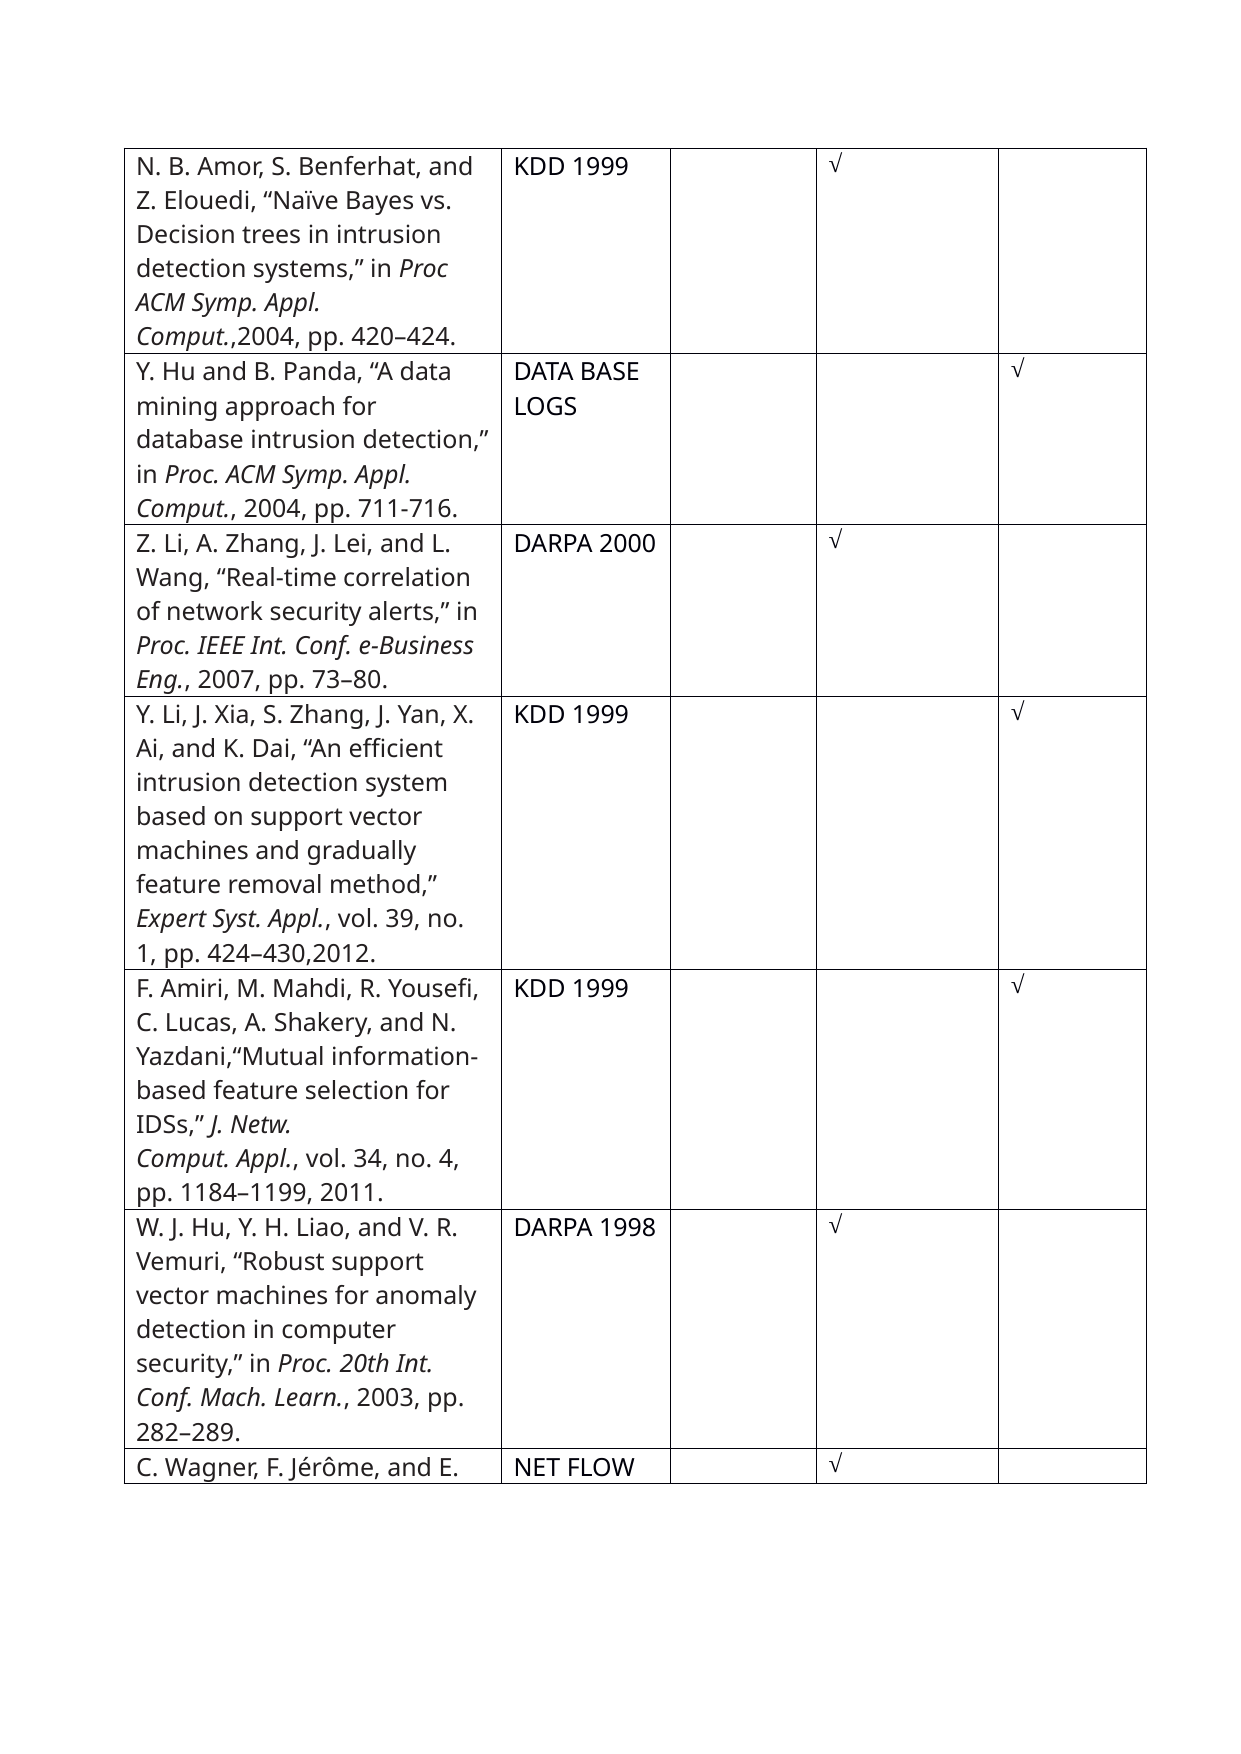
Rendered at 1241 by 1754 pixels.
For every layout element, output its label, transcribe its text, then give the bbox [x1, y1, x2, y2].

table_cell C. Wagner, F. Jérôme, and E. [125, 1449, 501, 1483]
table_cell [671, 149, 816, 353]
table_cell √ [999, 970, 1146, 1209]
table_cell DARPA 1998 [502, 1210, 670, 1448]
table_cell √ [999, 697, 1146, 969]
table_cell [671, 1449, 816, 1483]
table_cell KDD 1999 [502, 149, 670, 353]
table_cell [817, 970, 998, 1209]
table_cell [671, 970, 816, 1209]
table_cell √ [817, 149, 998, 353]
table_cell [671, 354, 816, 524]
table_cell √ [817, 1210, 998, 1448]
table_cell [999, 149, 1146, 353]
table_cell Z. Li, A. Zhang, J. Lei, and L. Wang, “Real-time correlation of network security alerts,” in Proc. IEEE Int. Conf. e-Business Eng., 2007, pp. 73–80. [125, 525, 501, 696]
table_cell [817, 697, 998, 969]
table_cell [999, 525, 1146, 696]
table_cell NET FLOW [502, 1449, 670, 1483]
table_cell √ [817, 525, 998, 696]
table_cell Y. Li, J. Xia, S. Zhang, J. Yan, X. Ai, and K. Dai, “An efficient intrusion detection system based on support vector machines and gradually feature removal method,” Expert Syst. Appl., vol. 39, no. 1, pp. 424–430,2012. [125, 697, 501, 969]
table_cell W. J. Hu, Y. H. Liao, and V. R. Vemuri, “Robust support vector machines for anomaly detection in computer security,” in Proc. 20th Int. Conf. Mach. Learn., 2003, pp. 282–289. [125, 1210, 501, 1448]
table_cell DARPA 2000 [502, 525, 670, 696]
table_cell KDD 1999 [502, 697, 670, 969]
table_cell KDD 1999 [502, 970, 670, 1209]
table_cell Y. Hu and B. Panda, “A data mining approach for database intrusion detection,” in Proc. ACM Symp. Appl. Comput., 2004, pp. 711-716. [125, 354, 501, 524]
table_cell √ [817, 1449, 998, 1483]
table_cell [999, 1449, 1146, 1483]
table_cell [999, 1210, 1146, 1448]
table_cell DATA BASE LOGS [502, 354, 670, 524]
table_cell [671, 1210, 816, 1448]
table_cell [671, 697, 816, 969]
table_cell F. Amiri, M. Mahdi, R. Yousefi, C. Lucas, A. Shakery, and N. Yazdani,“Mutual information-based feature selection for IDSs,” J. Netw. Comput. Appl., vol. 34, no. 4, pp. 1184–1199, 2011. [125, 970, 501, 1209]
table_cell [671, 525, 816, 696]
table_cell [817, 354, 998, 524]
table_cell N. B. Amor, S. Benferhat, and Z. Elouedi, “Naïve Bayes vs. Decision trees in intrusion detection systems,” in Proc ACM Symp. Appl. Comput.,2004, pp. 420–424. [125, 149, 501, 353]
table_cell √ [999, 354, 1146, 524]
